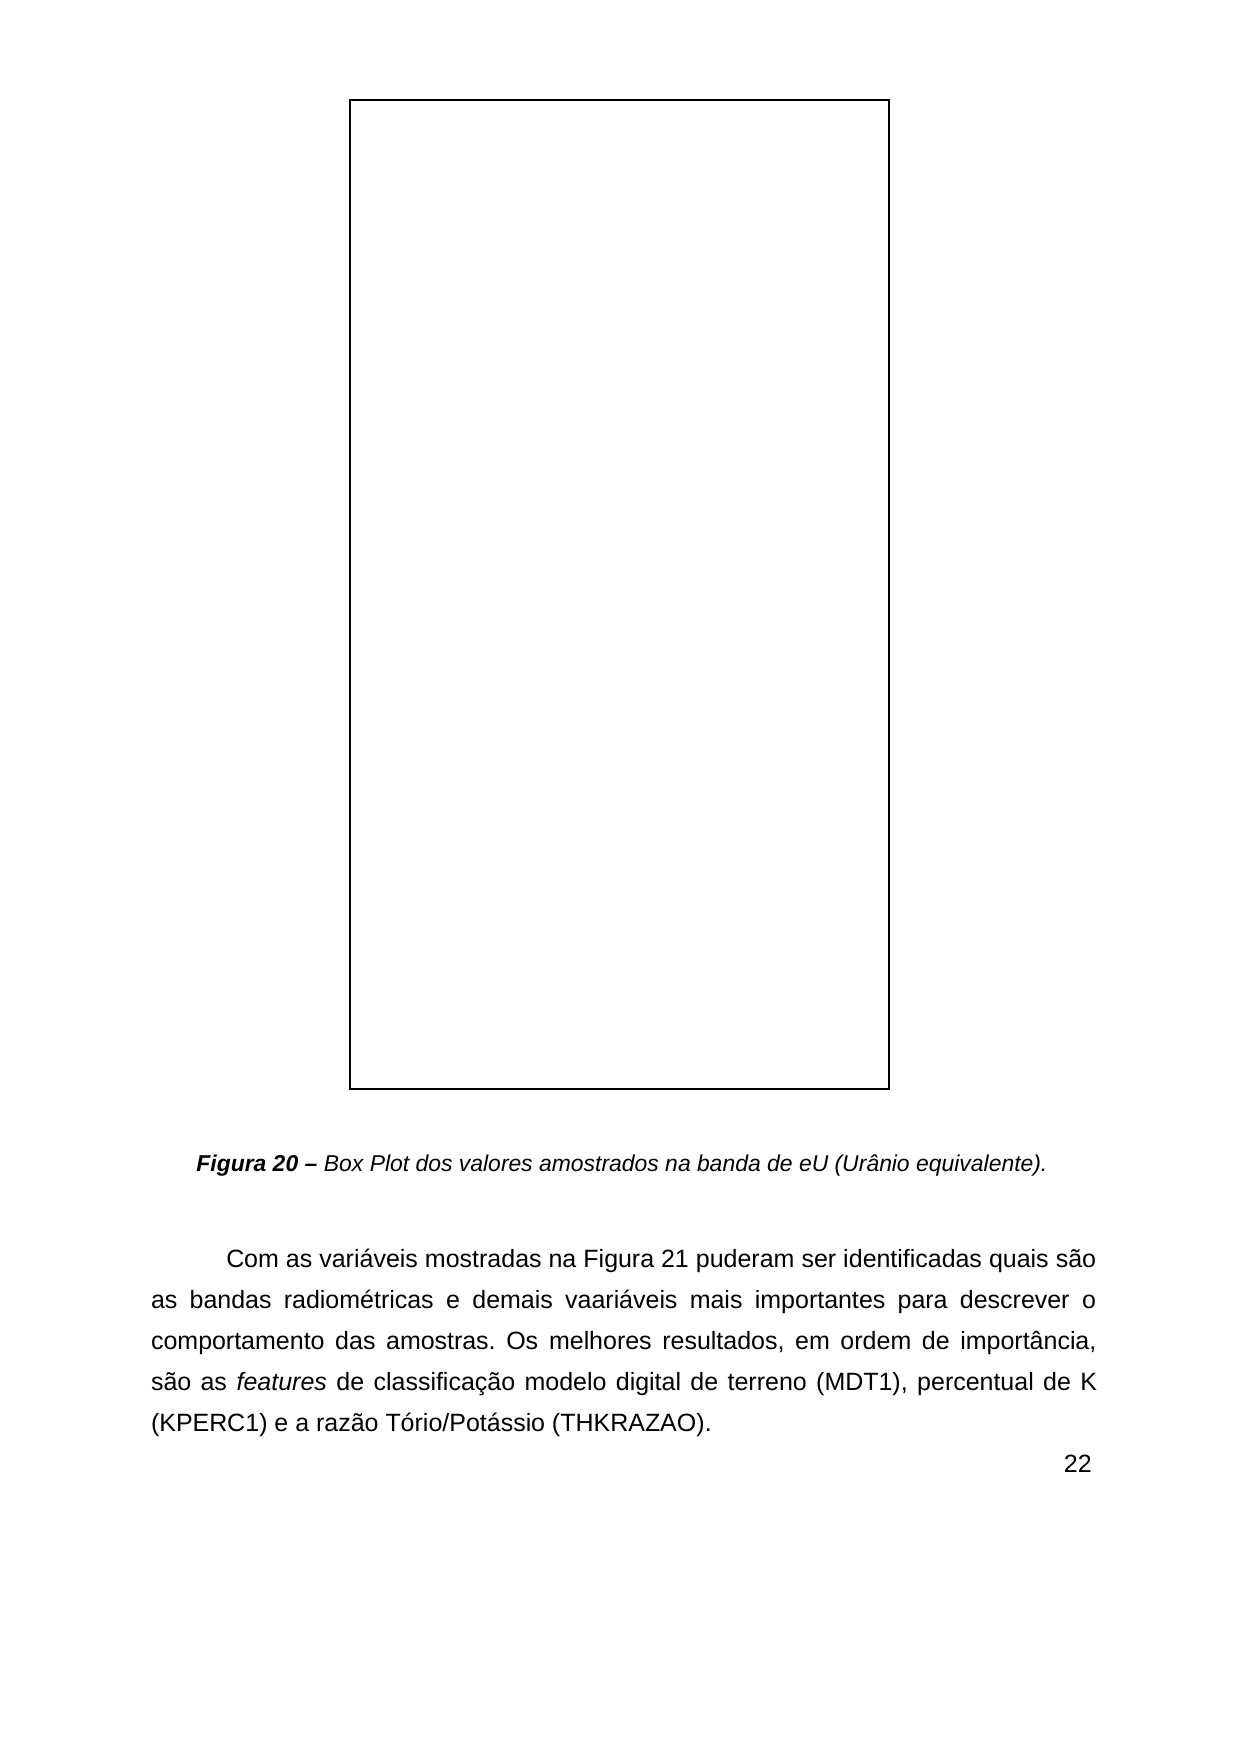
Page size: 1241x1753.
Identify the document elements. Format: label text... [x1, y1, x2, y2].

text Figura 20 – Box Plot dos valores amostrados na banda de eU (Urânio equivalente). [196, 1150, 1129, 1176]
picture [360, 111, 887, 1077]
text 22 [148, 1449, 1091, 1478]
table_header [351, 101, 888, 1087]
text Com as variáveis mostradas na Figura 21 puderam ser identificadas quais são as bandas radiométricas e demais vaariáveis mais importantes para descrever o comportamento das amostras. Os melhores resultados, em ordem de importância, são as features de classificação modelo digital de terreno (MDT1), percentual de K (KPERC1) e a razão Tório/Potássio (THKRAZAO). [151, 1244, 1098, 1437]
